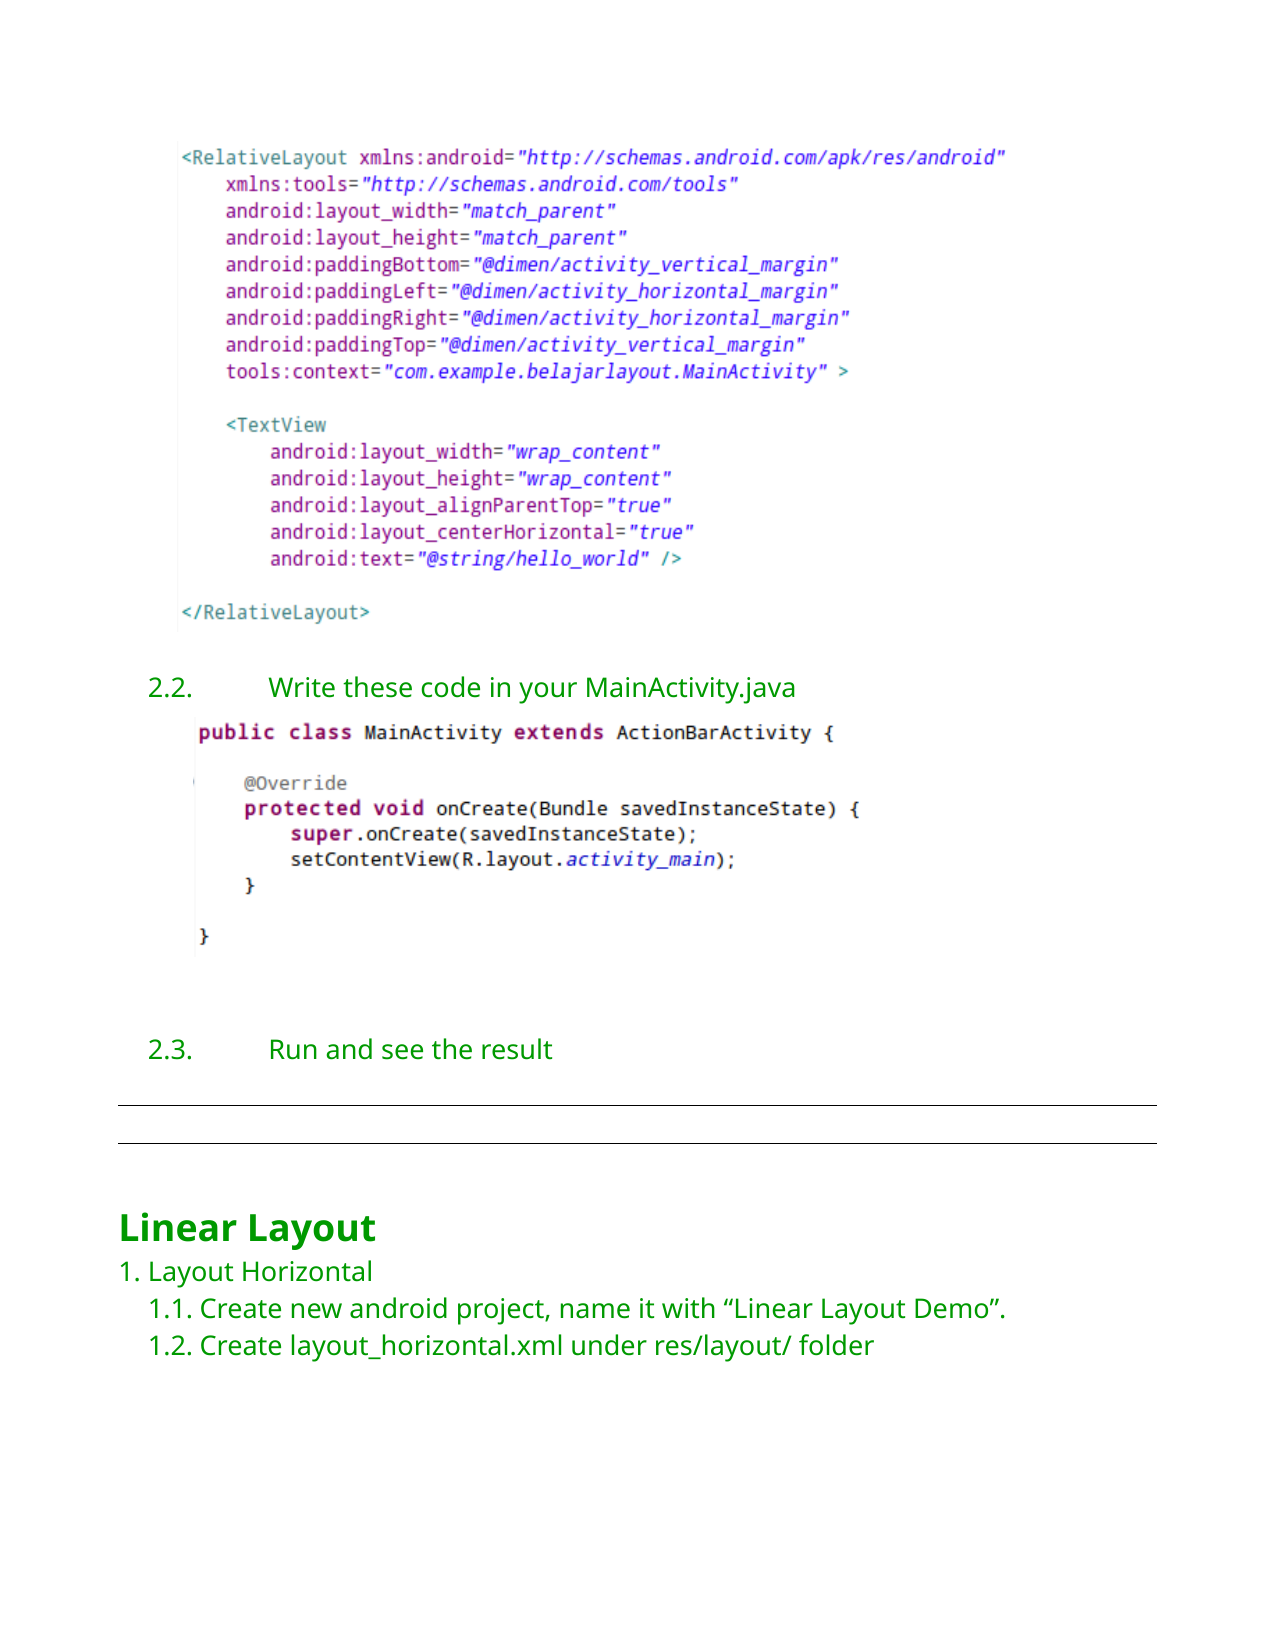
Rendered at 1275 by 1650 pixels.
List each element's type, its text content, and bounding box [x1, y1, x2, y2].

subtitle Write these code in your MainActivity.java [148, 669, 1157, 706]
subtitle Run and see the result [148, 1030, 1157, 1067]
subtitle Create layout_horizontal.xml under res/layout/ folder [148, 1326, 1157, 1363]
text Linear Layout [118, 1201, 1157, 1252]
subtitle Create new android project, name it with “Linear Layout Demo”. [148, 1289, 1157, 1326]
picture [193, 717, 922, 957]
subtitle Layout Horizontal [118, 1252, 1157, 1289]
picture [177, 141, 1023, 632]
